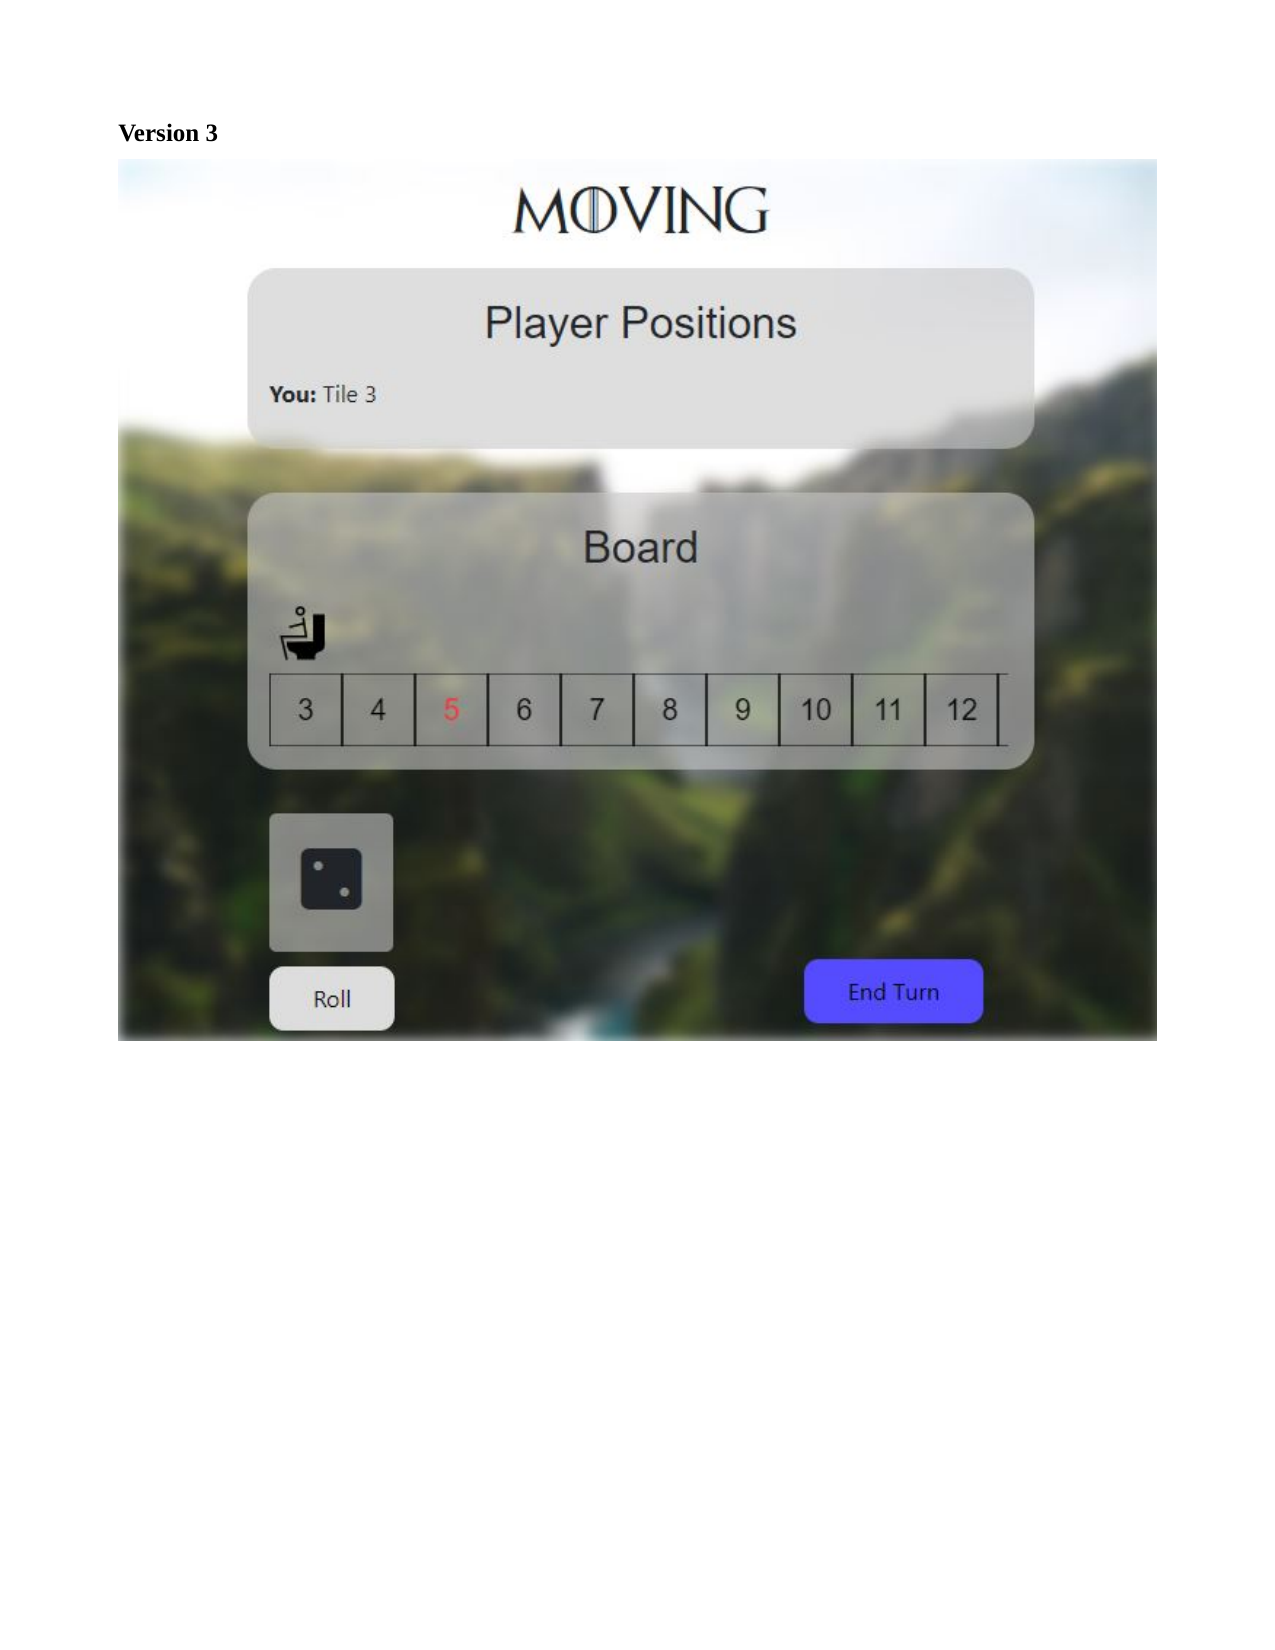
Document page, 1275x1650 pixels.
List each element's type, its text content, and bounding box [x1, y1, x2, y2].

picture [118, 159, 1157, 1041]
text Version 3 [118, 118, 1157, 147]
